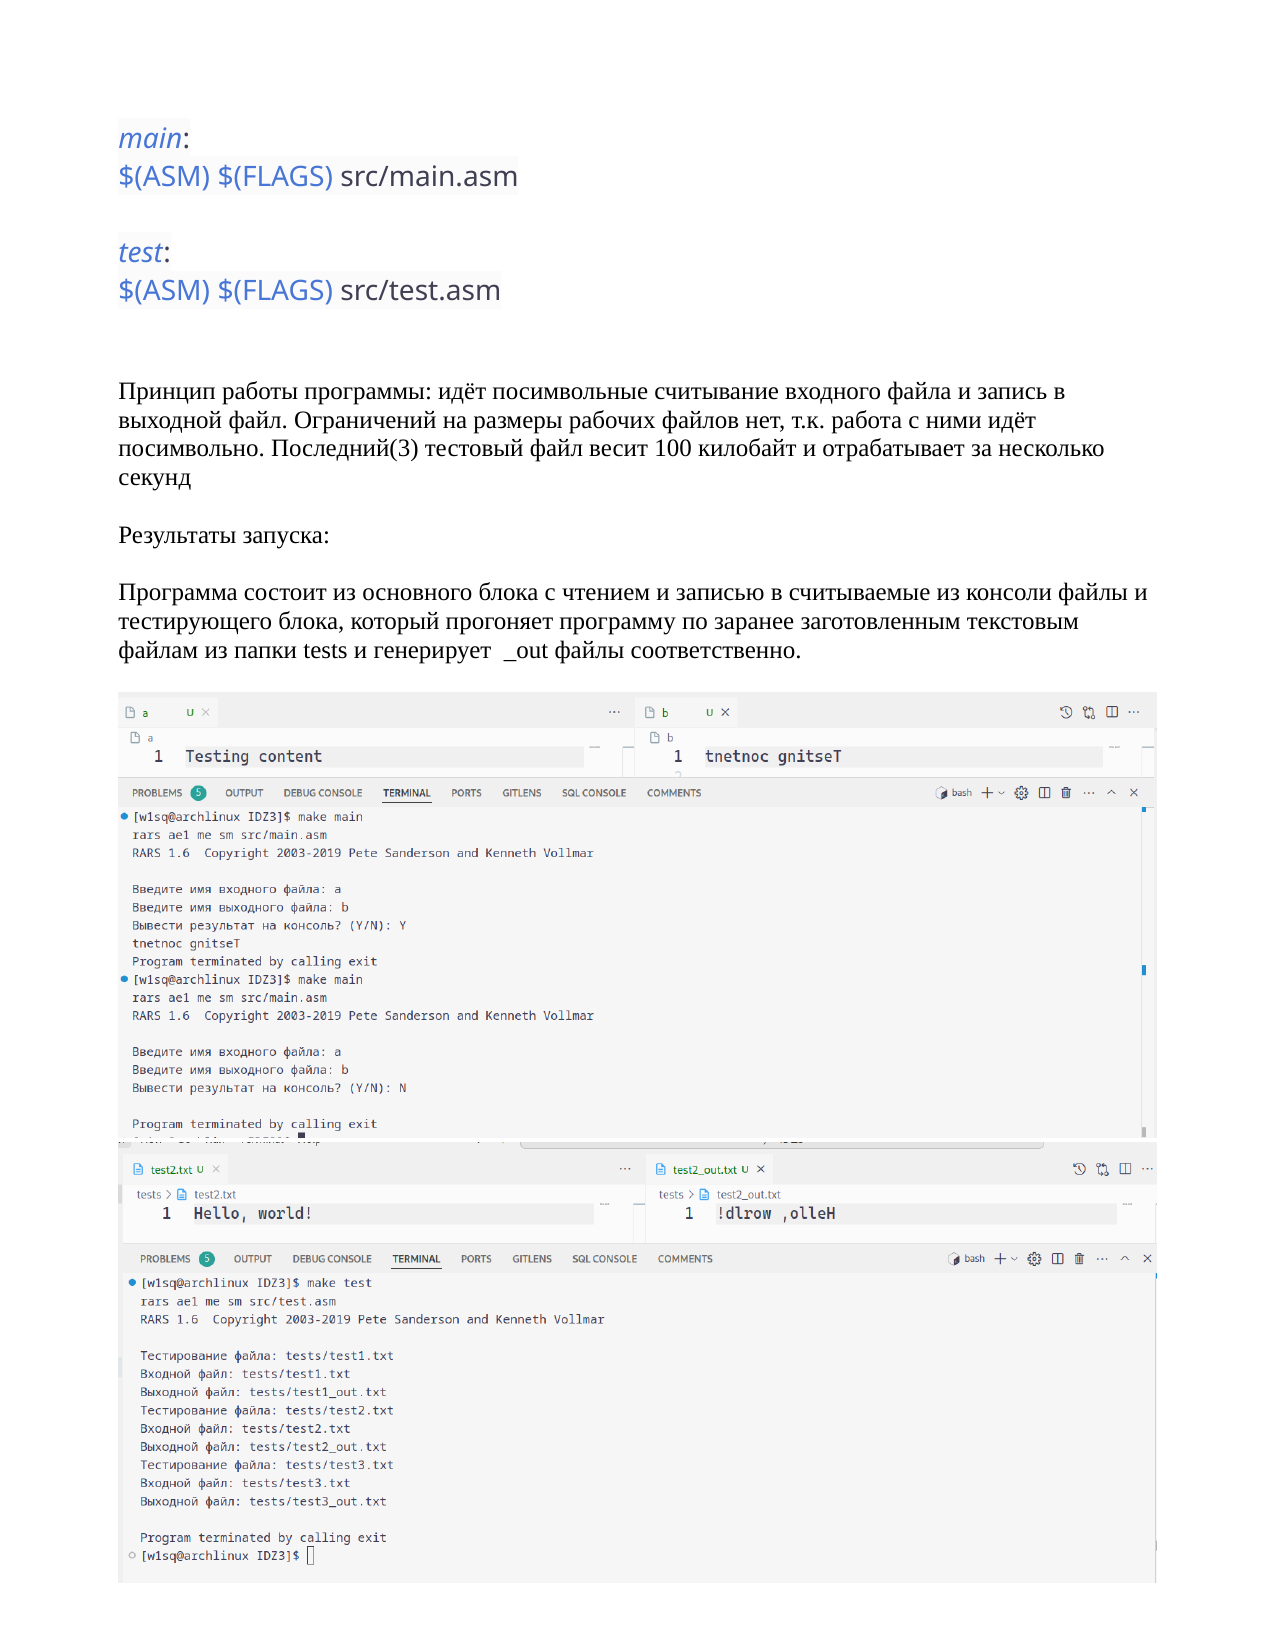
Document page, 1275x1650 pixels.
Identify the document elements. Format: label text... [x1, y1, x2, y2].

text $(ASM) $(FLAGS) src/main.asm [118, 156, 1157, 195]
text Результаты запуска: [118, 520, 1157, 548]
text test: [118, 232, 1157, 271]
text Принцип работы программы: идёт посимвольные считывание входного файла и запись в выходной файл. Ограничений на размеры рабочих файлов нет, т.к. работа с ними идёт посимвольно. Последний(3) тестовый файл весит 100 килобайт и отрабатывает за несколько секунд [118, 376, 1157, 491]
text main: [118, 118, 1157, 156]
text $(ASM) $(FLAGS) src/test.asm [118, 271, 1157, 309]
picture [118, 1142, 1157, 1583]
picture [118, 692, 1157, 1138]
text Программа состоит из основного блока с чтением и записью в считываемые из консоли файлы и тестирующего блока, который прогоняет программу по заранее заготовленным текстовым файлам из папки tests и генерирует _out файлы соответственно. [118, 577, 1157, 663]
